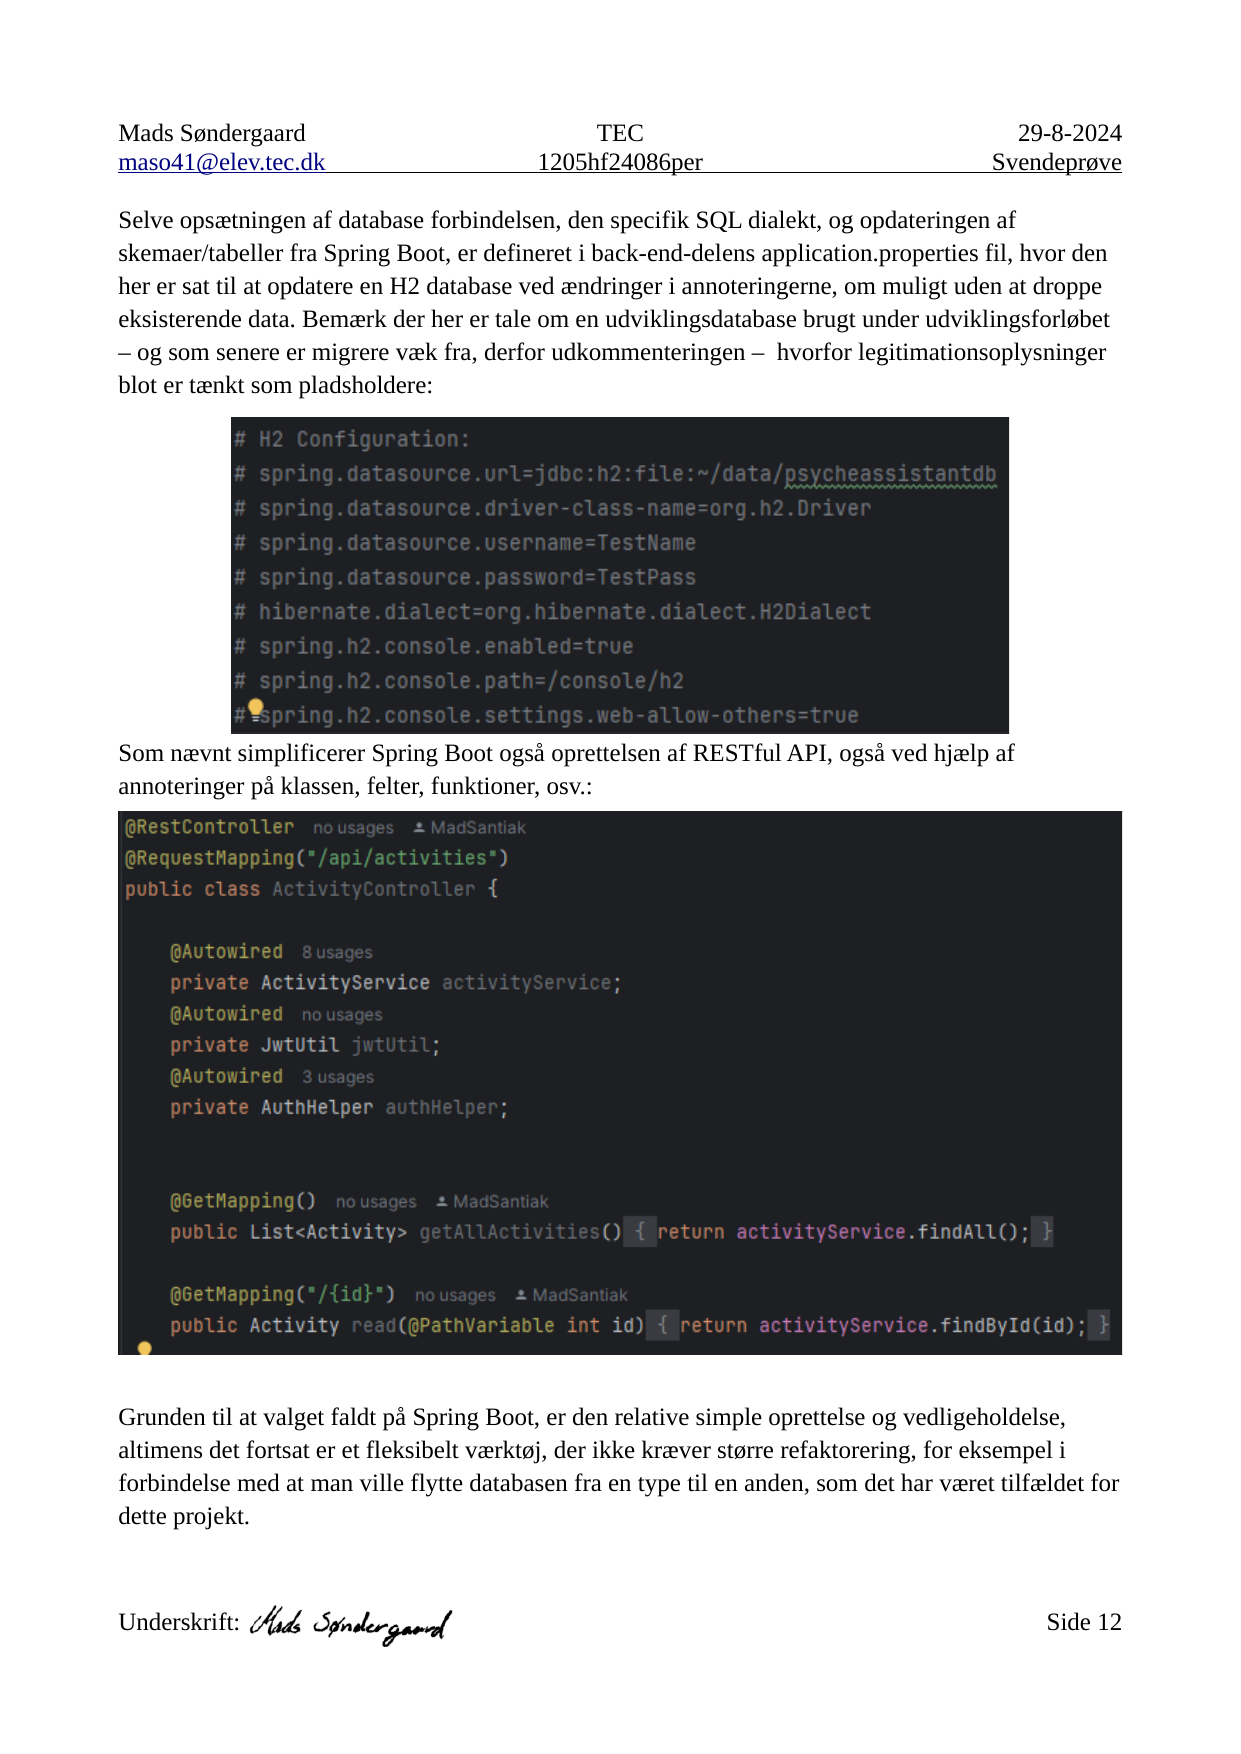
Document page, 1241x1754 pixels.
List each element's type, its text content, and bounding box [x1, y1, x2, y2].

picture [244, 1600, 458, 1647]
text Som nævnt simplificerer Spring Boot også oprettelsen af RESTful API, også ved hjælp af annoteringer på klassen, felter, funktioner, osv.: [118, 418, 1122, 811]
text Grunden til at valget faldt på Spring Boot, er den relative simple oprettelse og vedligeholdelse, altimens det fortsat er et fleksibelt værktøj, der ikke kræver større refaktorering, for eksempel i forbindelse med at man ville flytte databasen fra en type til en anden, som det har været tilfældet for dette projekt. [118, 1402, 1122, 1530]
picture [231, 417, 1010, 734]
text [118, 1355, 1122, 1383]
text Selve opsætningen af database forbindelsen, den specifik SQL dialekt, og opdateringen af skemaer/tabeller fra Spring Boot, er defineret i back-end-delens application.properties fil, hvor den her er sat til at opdatere en H2 database ved ændringer i annoteringerne, om muligt uden at droppe eksisterende data. Bemærk der her er tale om en udviklingsdatabase brugt under udviklingsforløbet – og som senere er migrere væk fra, derfor udkommenteringen – hvorfor legitimationsoplysninger blot er tænkt som pladsholdere: [118, 205, 1122, 399]
picture [118, 811, 1123, 1355]
